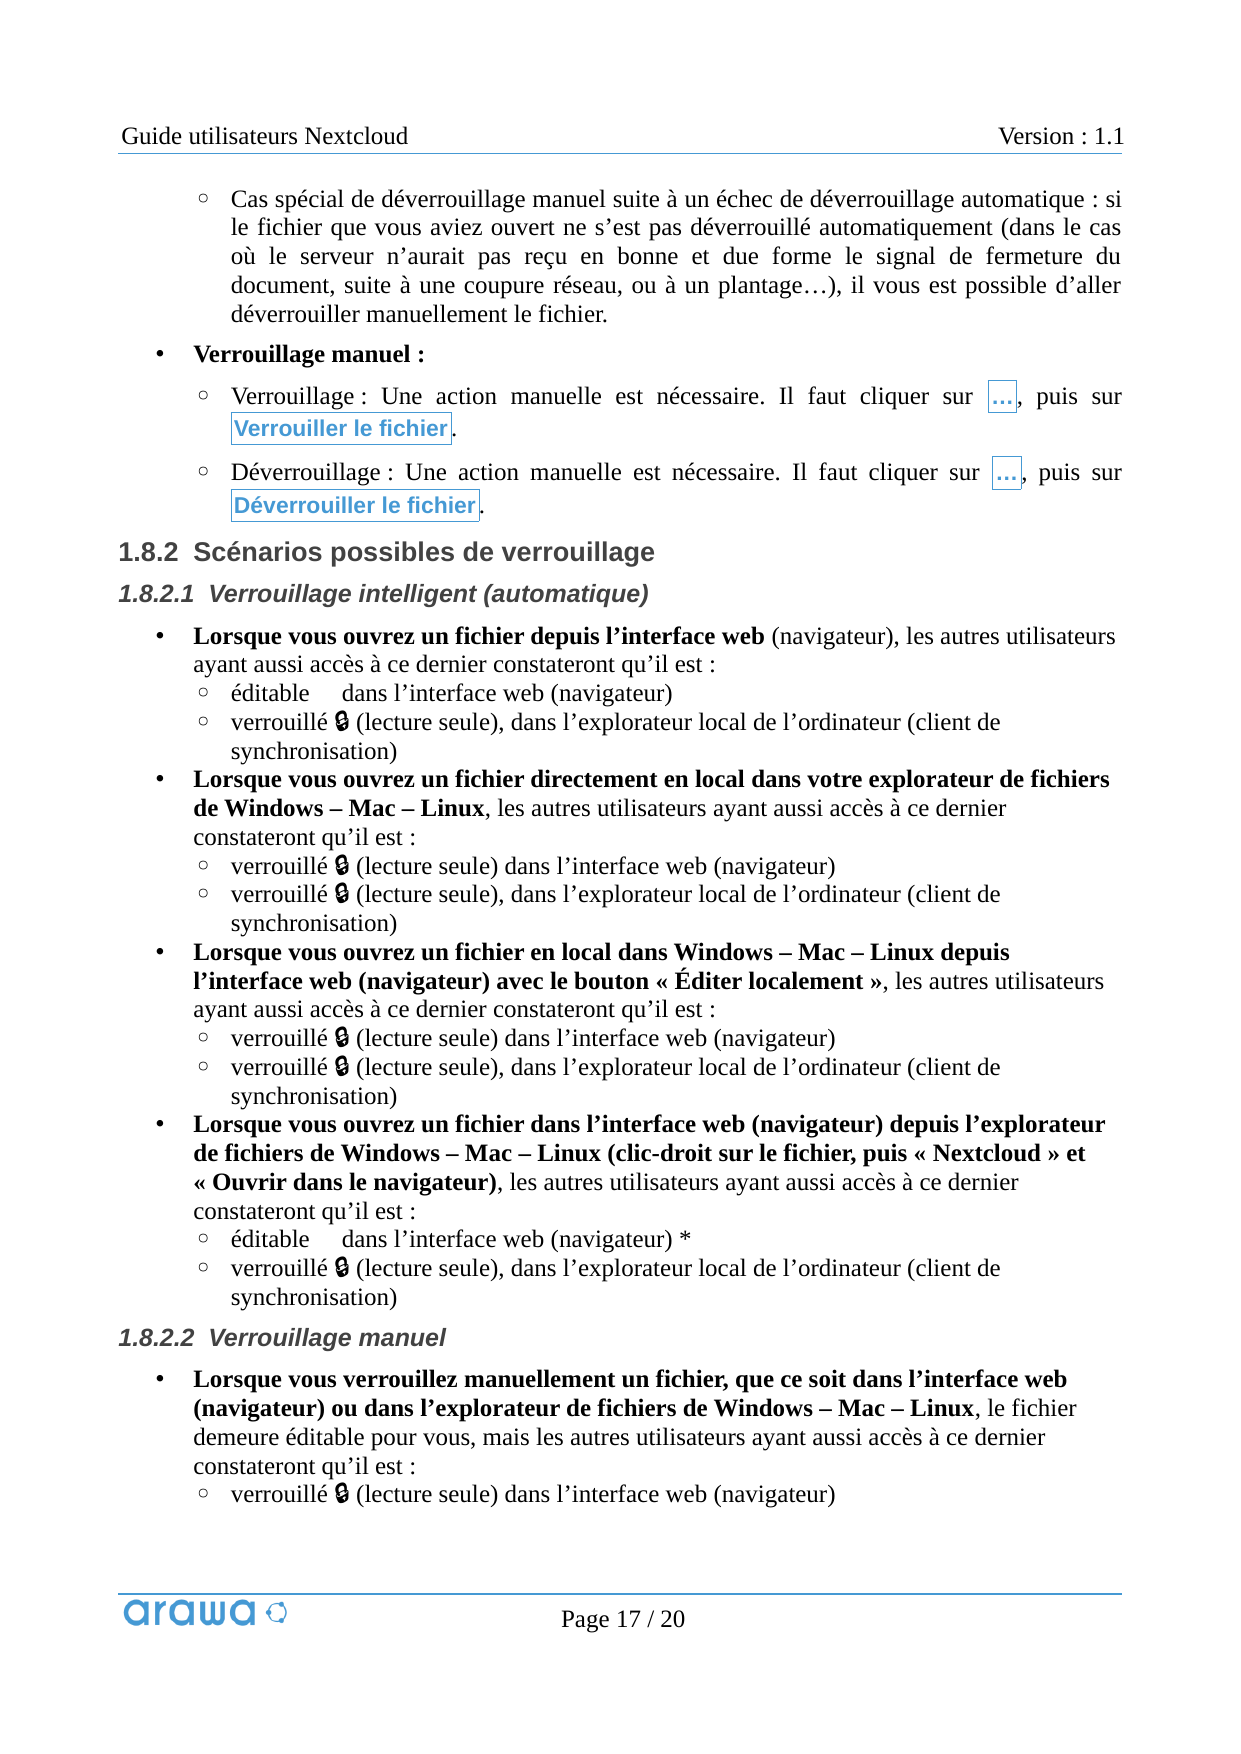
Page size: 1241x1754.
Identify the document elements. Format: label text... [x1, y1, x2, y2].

list Lorsque vous verrouillez manuellement un fichier, que ce soit dans l’interface web (navigateur) ou dans l’explorateur de fichiers de Windows – Mac – Linux, le fichier demeure éditable pour vous, mais les autres utilisateurs ayant aussi accès à ce dernier constateront qu’il est : [156, 1364, 1122, 1479]
subtitle Verrouillage intelligent (automatique) [118, 579, 1122, 608]
list Verrouillage manuel : [156, 339, 1122, 368]
list verrouillé 🔒 (lecture seule), dans l’explorateur local de l’ordinateur (client de synchronisation) [193, 1253, 1122, 1311]
picture [121, 1597, 290, 1628]
list verrouillé 🔒 (lecture seule) dans l’interface web (navigateur) [193, 851, 1122, 879]
list Lorsque vous ouvrez un fichier directement en local dans votre explorateur de fichiers de Windows – Mac – Linux, les autres utilisateurs ayant aussi accès à ce dernier constateront qu’il est : [156, 764, 1122, 851]
list Verrouillage : Une action manuelle est nécessaire. Il faut cliquer sur …, puis sur Verrouiller le fichier. [193, 380, 1122, 444]
list Lorsque vous ouvrez un fichier dans l’interface web (navigateur) depuis l’explorateur de fichiers de Windows – Mac – Linux (clic-droit sur le fichier, puis « Nextcloud » et « Ouvrir dans le navigateur), les autres utilisateurs ayant aussi accès à ce dernier constateront qu’il est : [156, 1109, 1122, 1224]
list Cas spécial de déverrouillage manuel suite à un échec de déverrouillage automatique : si le fichier que vous aviez ouvert ne s’est pas déverrouillé automatiquement (dans le cas où le serveur n’aurait pas reçu en bonne et due forme le signal de fermeture du document, suite à une coupure réseau, ou à un plantage…), il vous est possible d’aller déverrouiller manuellement le fichier. [193, 184, 1122, 327]
list verrouillé 🔒 (lecture seule) dans l’interface web (navigateur) [193, 1023, 1122, 1052]
list verrouillé 🔒 (lecture seule), dans l’explorateur local de l’ordinateur (client de synchronisation) [193, 879, 1122, 937]
subtitle Verrouillage manuel [118, 1323, 1122, 1352]
list éditable 📝 dans l’interface web (navigateur) [193, 678, 1122, 707]
list Déverrouillage : Une action manuelle est nécessaire. Il faut cliquer sur …, puis sur Déverrouiller le fichier. [193, 456, 1122, 521]
list Lorsque vous ouvrez un fichier depuis l’interface web (navigateur), les autres utilisateurs ayant aussi accès à ce dernier constateront qu’il est : [156, 621, 1122, 678]
list verrouillé 🔒 (lecture seule), dans l’explorateur local de l’ordinateur (client de synchronisation) [193, 707, 1122, 764]
list verrouillé 🔒 (lecture seule) dans l’interface web (navigateur) [193, 1479, 1122, 1508]
list Lorsque vous ouvrez un fichier en local dans Windows – Mac – Linux depuis l’interface web (navigateur) avec le bouton « Éditer localement », les autres utilisateurs ayant aussi accès à ce dernier constateront qu’il est : [156, 937, 1122, 1023]
subtitle Scénarios possibles de verrouillage [118, 536, 1122, 567]
list verrouillé 🔒 (lecture seule), dans l’explorateur local de l’ordinateur (client de synchronisation) [193, 1052, 1122, 1109]
list éditable 📝 dans l’interface web (navigateur) * [193, 1224, 1122, 1253]
